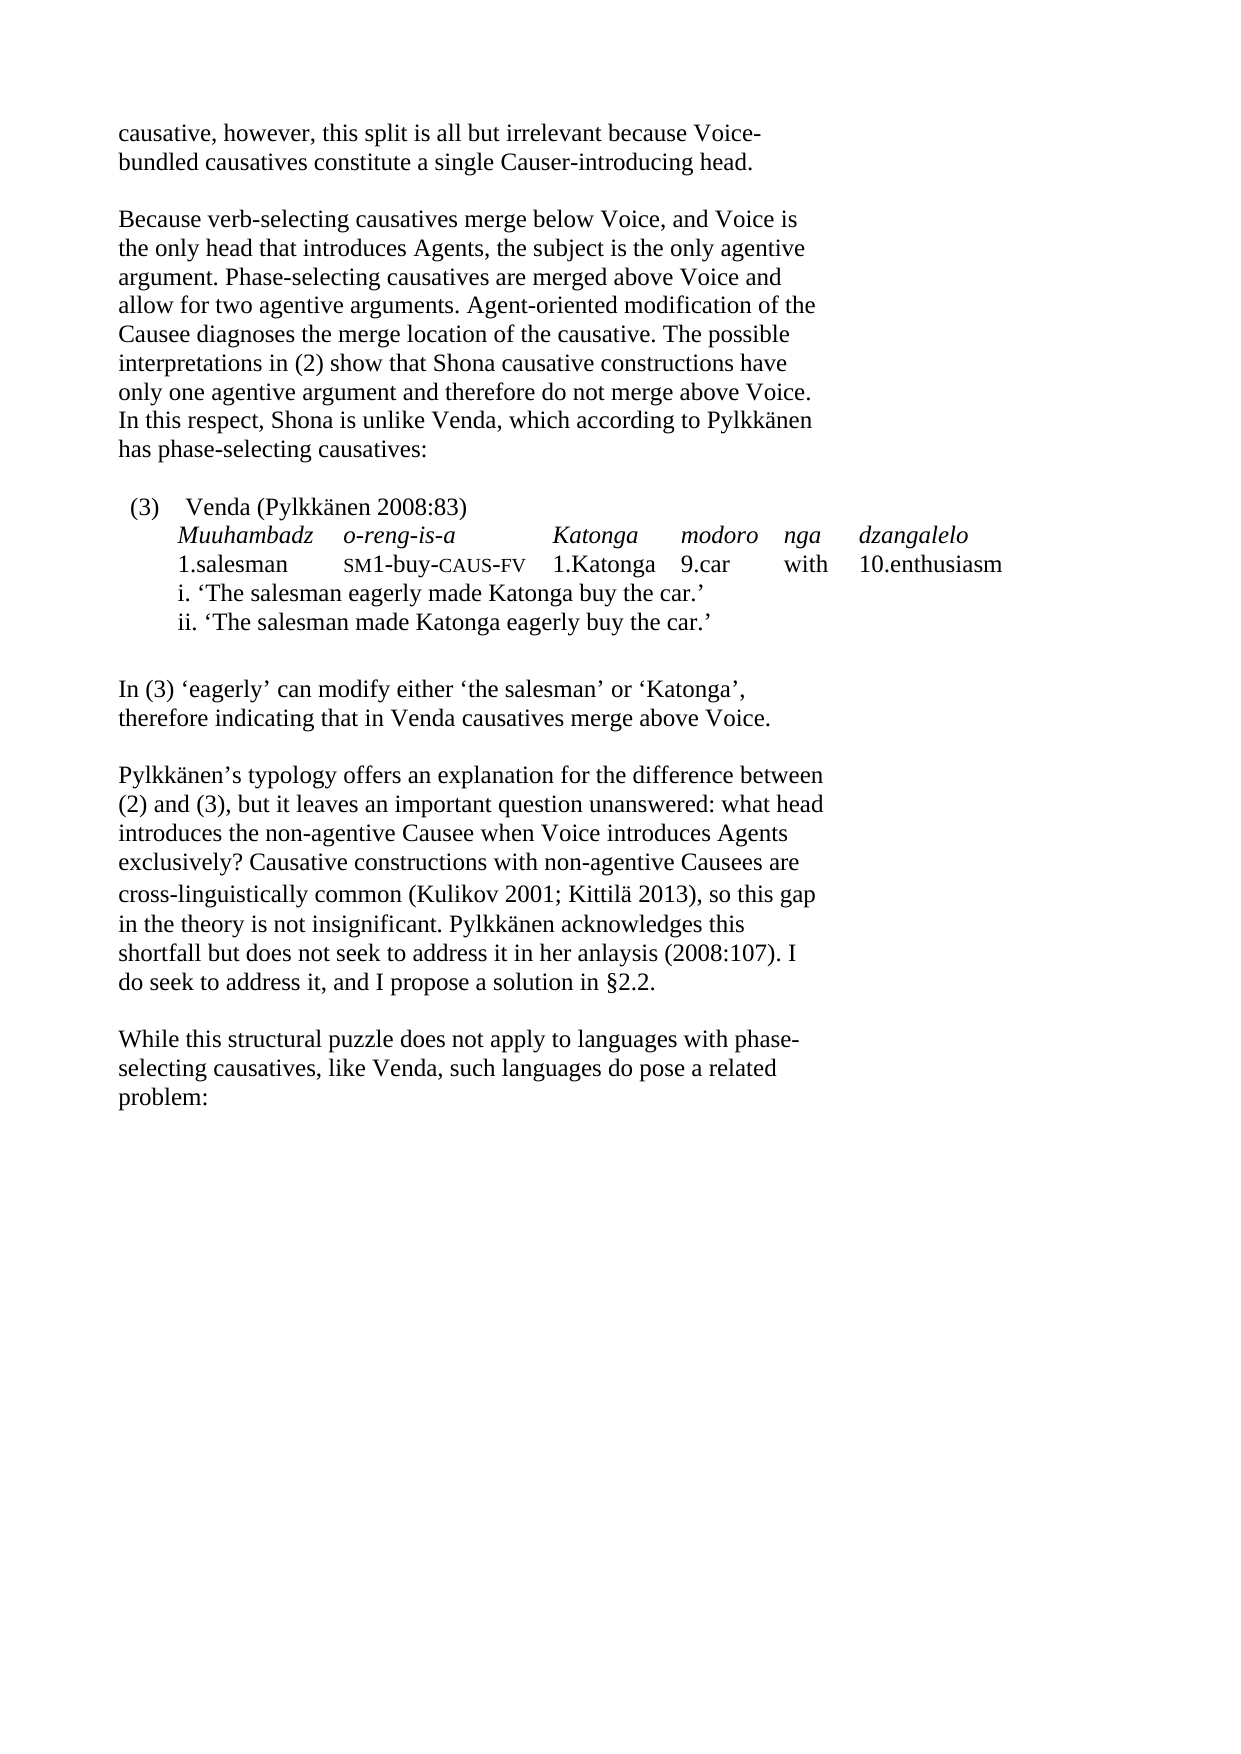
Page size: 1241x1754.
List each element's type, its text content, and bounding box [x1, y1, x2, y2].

list Venda (Pylkkänen 2008:83) [130, 492, 827, 521]
table_cell [859, 578, 1027, 646]
table_header nga [784, 521, 859, 549]
text Because verb-selecting causatives merge below Voice, and Voice is the only head that introduces Agents, the subject is the only agentive argument. Phase-selecting causatives are merged above Voice and allow for two agentive arguments. Agent-oriented modification of the Causee diagnoses the merge location of the causative. The possible interpretations in (2) show that Shona causative constructions have only one agentive argument and therefore do not merge above Voice. In this respect, Shona is unlike Venda, which according to Pylkkänen has phase-selecting causatives: [118, 204, 827, 463]
table_header dzangalelo [859, 521, 1027, 549]
table_cell 9.car [681, 549, 784, 578]
table_header modoro [681, 521, 784, 549]
table_header o-reng-is-a [343, 521, 552, 549]
table_cell i. ‘The salesman eagerly made Katonga buy the car.’ ii. ‘The salesman made Katonga eagerly buy the car.’ [178, 578, 859, 646]
table_cell 1.salesman [178, 549, 343, 578]
table_cell sm1-buy-caus-fv [343, 549, 552, 578]
table_header Katonga [553, 521, 681, 549]
text Pylkkänen’s typology offers an explanation for the difference between (2) and (3), but it leaves an important question unanswered: what head introduces the non-agentive Causee when Voice introduces Agents exclusively? Causative constructions with non-agentive Causees are cross-linguistically common (Kulikov 2001; Kittilä 2013), so this gap in the theory is not insignificant. Pylkkänen acknowledges this shortfall but does not seek to address it in her anlaysis (2008:107). I do seek to address it, and I propose a solution in §2.2. [118, 761, 827, 996]
table_cell 1.Katonga [553, 549, 681, 578]
text While this structural puzzle does not apply to languages with phase-selecting causatives, like Venda, such languages do pose a related problem: [118, 1024, 827, 1111]
table_cell 10.enthusiasm [859, 549, 1027, 578]
table_cell with [784, 549, 859, 578]
text causative, however, this split is all but irrelevant because Voice-bundled causatives constitute a single Causer-introducing head. [118, 118, 827, 176]
text In (3) ‘eagerly’ can modify either ‘the salesman’ or ‘Katonga’, therefore indicating that in Venda causatives merge above Voice. [118, 674, 827, 732]
table_header Muuhambadz [178, 521, 343, 549]
